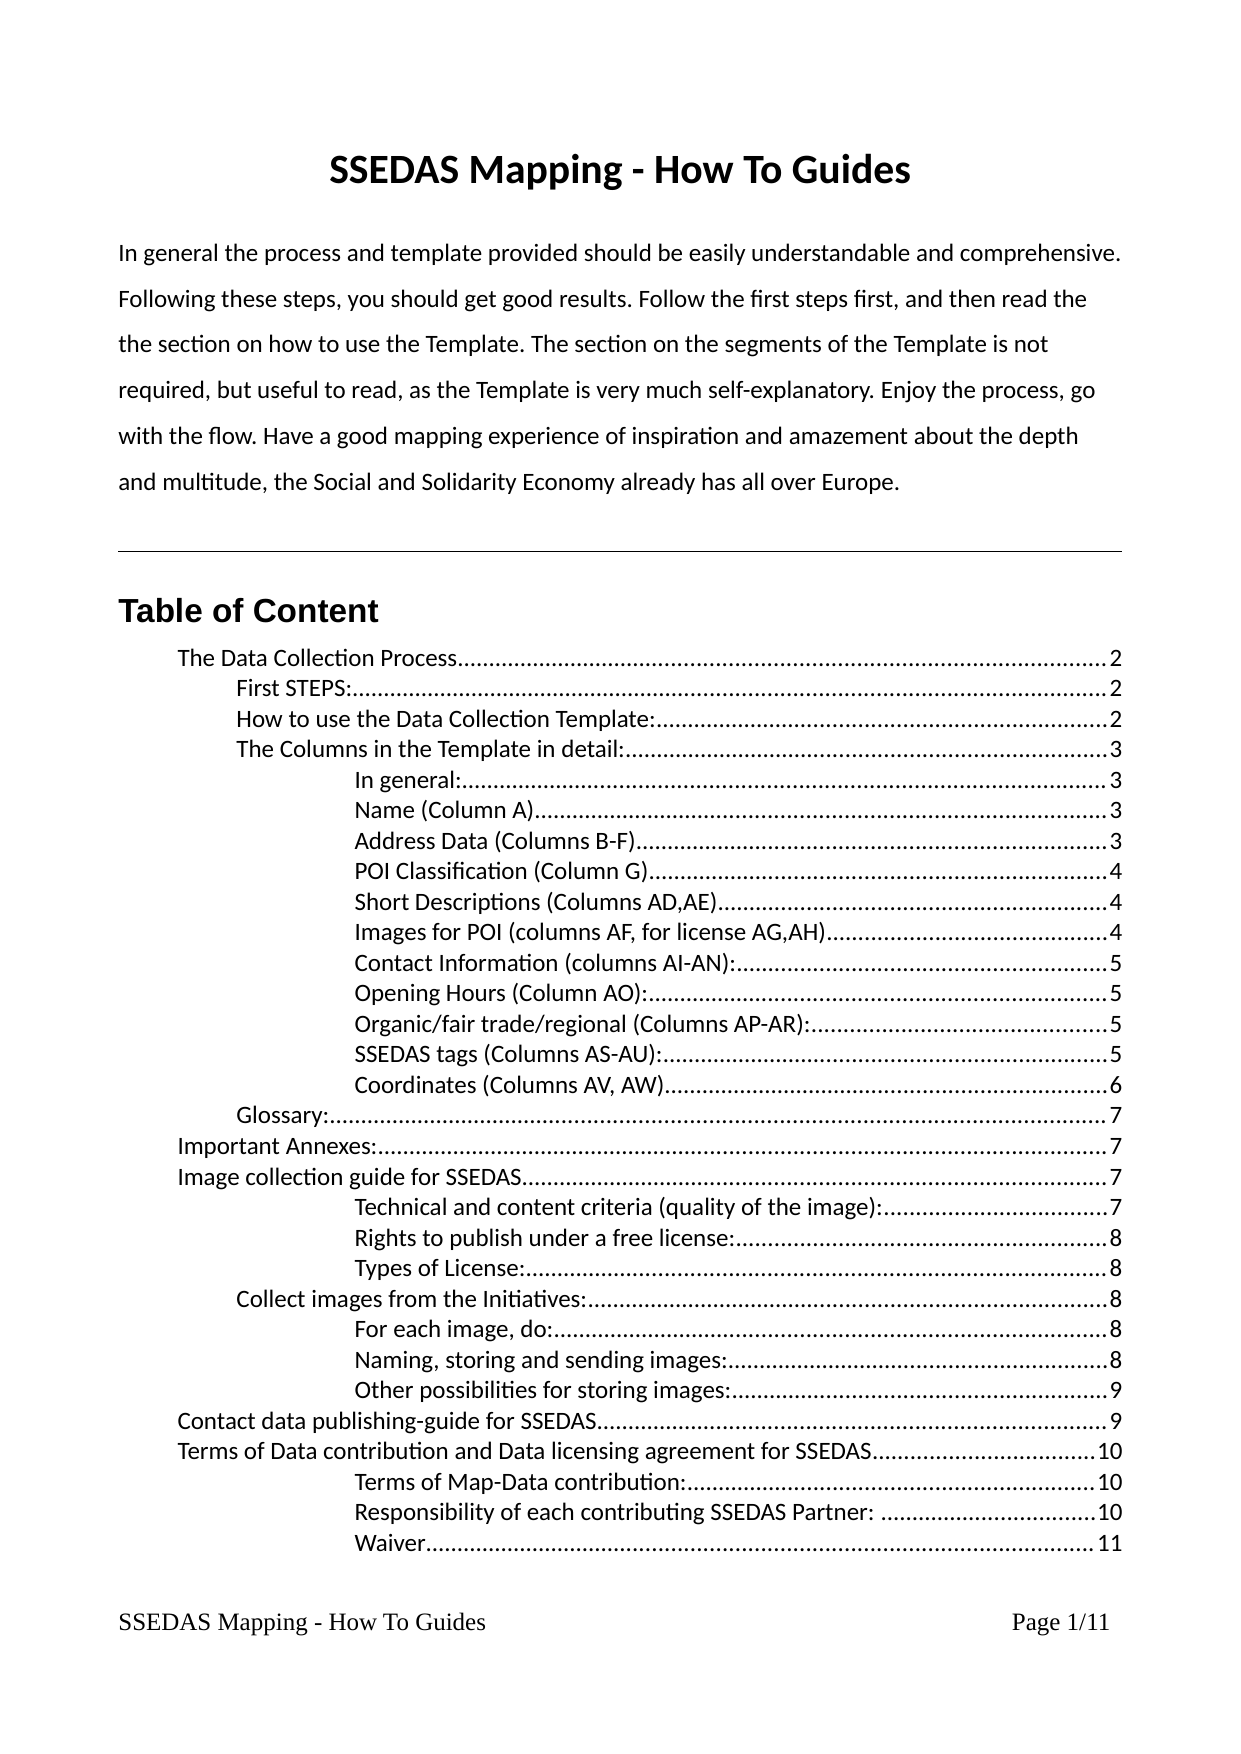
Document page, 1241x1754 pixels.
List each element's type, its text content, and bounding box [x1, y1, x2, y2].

text Image collection guide for SSEDAS 7 [177, 1161, 1122, 1191]
text In general the process and template provided should be easily understandable and comprehensive. Following these steps, you should get good results. Follow the first steps first, and then read the the section on how to use the Template. The section on the segments of the Template is not required, but useful to read, as the Template is very much self-explanatory. Enjoy the process, go with the flow. Have a good mapping experience of inspiration and amazement about the depth and multitude, the Social and Solidarity Economy already has all over Europe. [118, 237, 1122, 496]
text First STEPS: 2 [236, 672, 1122, 703]
text POI Classification (Column G) 4 [354, 856, 1122, 886]
text Contact data publishing-guide for SSEDAS 9 [177, 1405, 1122, 1435]
text Naming, storing and sending images: 8 [354, 1344, 1122, 1374]
text Terms of Map-Data contribution: 10 [354, 1466, 1122, 1496]
text Technical and content criteria (quality of the image): 7 [354, 1191, 1122, 1222]
text Rights to publish under a free license: 8 [354, 1222, 1122, 1252]
text Other possibilities for storing images: 9 [354, 1374, 1122, 1405]
text How to use the Data Collection Template: 2 [236, 703, 1122, 733]
text Terms of Data contribution and Data licensing agreement for SSEDAS 10 [177, 1435, 1122, 1466]
text Short Descriptions (Columns AD,AE) 4 [354, 886, 1122, 917]
text Responsibility of each contributing SSEDAS Partner: 10 [354, 1496, 1122, 1527]
text In general: 3 [354, 764, 1122, 794]
text Name (Column A) 3 [354, 794, 1122, 825]
text Collect images from the Initiatives: 8 [236, 1283, 1122, 1313]
text The Data Collection Process 2 [177, 642, 1122, 672]
text SSEDAS tags (Columns AS-AU): 5 [354, 1039, 1122, 1069]
text The Columns in the Template in detail: 3 [236, 733, 1122, 764]
text For each image, do: 8 [354, 1313, 1122, 1344]
text Types of License: 8 [354, 1252, 1122, 1283]
subtitle SSEDAS Mapping - How To Guides [118, 143, 1122, 194]
text Glossary: 7 [236, 1100, 1122, 1130]
text Contact Information (columns AI-AN): 5 [354, 947, 1122, 978]
subtitle Table of Content [118, 591, 1122, 629]
text Important Annexes: 7 [177, 1130, 1122, 1161]
text Opening Hours (Column AO): 5 [354, 978, 1122, 1008]
text Waiver 11 [354, 1527, 1122, 1557]
text Images for POI (columns AF, for license AG,AH) 4 [354, 917, 1122, 947]
text Coordinates (Columns AV, AW) 6 [354, 1069, 1122, 1100]
text Address Data (Columns B-F) 3 [354, 825, 1122, 856]
text Organic/fair trade/regional (Columns AP-AR): 5 [354, 1008, 1122, 1039]
